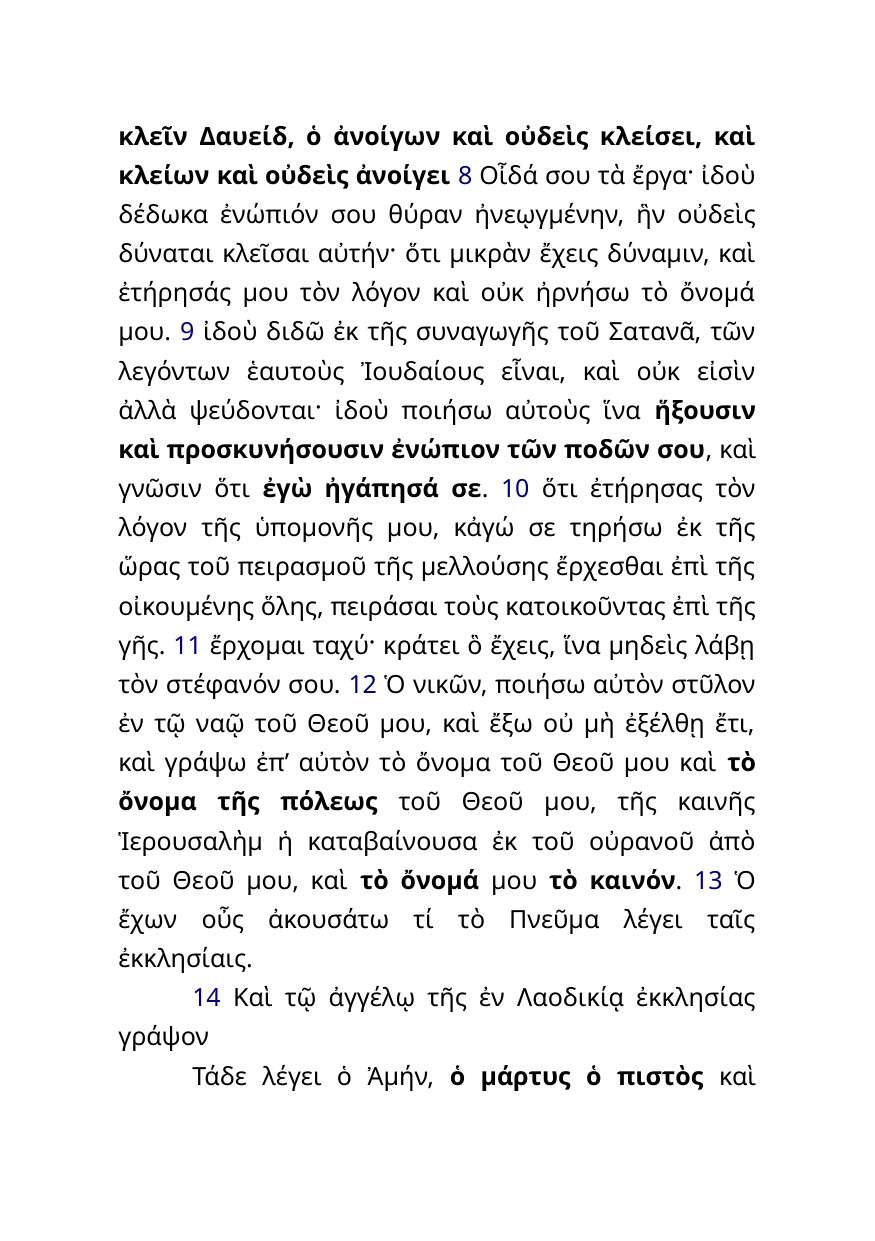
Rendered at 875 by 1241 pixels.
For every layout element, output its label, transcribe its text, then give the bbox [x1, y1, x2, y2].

text Τάδε λέγει ὁ Ἀμήν, ὁ μάρτυς ὁ πιστὸς καὶ [118, 1058, 756, 1092]
text 14 Καὶ τῷ ἀγγέλῳ τῆς ἐν Λαοδικίᾳ ἐκκλησίας γράψον [118, 980, 756, 1053]
text κλεῖν Δαυείδ, ὁ ἀνοίγων καὶ οὐδεὶς κλείσει, καὶ κλείων καὶ οὐδεὶς ἀνοίγει 8 Οἶδά σου τὰ ἔργα· ἰδοὺ δέδωκα ἐνώπιόν σου θύραν ἠνεῳγμένην, ἣν οὐδεὶς δύναται κλεῖσαι αὐτήν· ὅτι μικρὰν ἔχεις δύναμιν, καὶ ἐτήρησάς μου τὸν λόγον καὶ οὐκ ἠρνήσω τὸ ὄνομά μου. 9 ἰδοὺ διδῶ ἐκ τῆς συναγωγῆς τοῦ Σατανᾶ, τῶν λεγόντων ἑαυτοὺς Ἰουδαίους εἶναι, καὶ οὐκ εἰσὶν ἀλλὰ ψεύδονται· ἰδοὺ ποιήσω αὐτοὺς ἵνα ἥξουσιν καὶ προσκυνήσουσιν ἐνώπιον τῶν ποδῶν σου, καὶ γνῶσιν ὅτι ἐγὼ ἠγάπησά σε. 10 ὅτι ἐτήρησας τὸν λόγον τῆς ὑπομονῆς μου, κἀγώ σε τηρήσω ἐκ τῆς ὥρας τοῦ πειρασμοῦ τῆς μελλούσης ἔρχεσθαι ἐπὶ τῆς οἰκουμένης ὅλης, πειράσαι τοὺς κατοικοῦντας ἐπὶ τῆς γῆς. 11 ἔρχομαι ταχύ· κράτει ὃ ἔχεις, ἵνα μηδεὶς λάβῃ τὸν στέφανόν σου. 12 Ὁ νικῶν, ποιήσω αὐτὸν στῦλον ἐν τῷ ναῷ τοῦ Θεοῦ μου, καὶ ἔξω οὐ μὴ ἐξέλθῃ ἔτι, καὶ γράψω ἐπ’ αὐτὸν τὸ ὄνομα τοῦ Θεοῦ μου καὶ τὸ ὄνομα τῆς πόλεως τοῦ Θεοῦ μου, τῆς καινῆς Ἱερουσαλὴμ ἡ καταβαίνουσα ἐκ τοῦ οὐρανοῦ ἀπὸ τοῦ Θεοῦ μου, καὶ τὸ ὄνομά μου τὸ καινόν. 13 Ὁ ἔχων οὖς ἀκουσάτω τί τὸ Πνεῦμα λέγει ταῖς ἐκκλησίαις. [118, 118, 756, 975]
